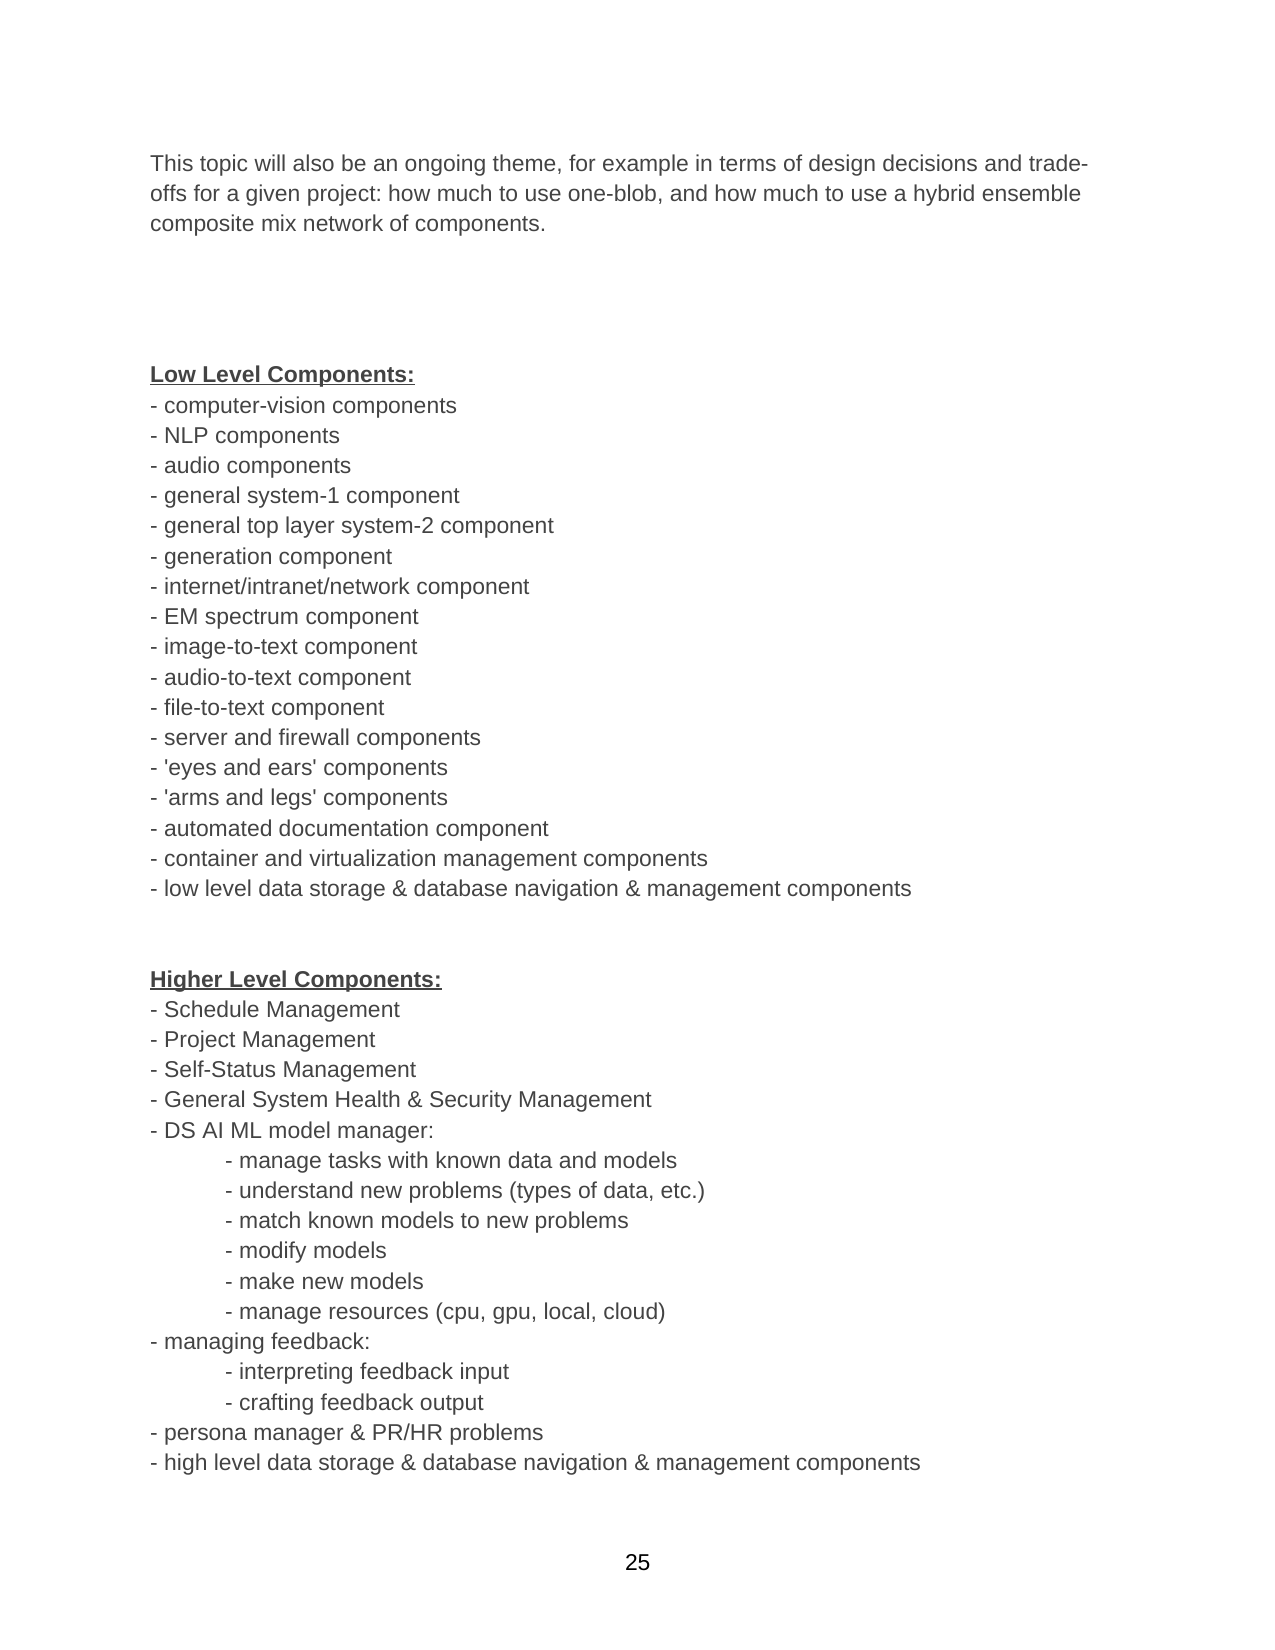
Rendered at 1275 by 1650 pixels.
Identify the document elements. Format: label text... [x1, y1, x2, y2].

text - DS AI ML model manager: [150, 1117, 1125, 1143]
text - 'eyes and ears' components [150, 754, 1125, 781]
text Low Level Components: [150, 361, 1125, 388]
text - low level data storage & database navigation & management components [150, 875, 1125, 901]
text - interpreting feedback input [150, 1358, 1125, 1385]
text - crafting feedback output [150, 1388, 1125, 1415]
text - Project Management [150, 1026, 1125, 1052]
text - Self-Status Management [150, 1056, 1125, 1083]
text - audio-to-text component [150, 663, 1125, 690]
text - make new models [150, 1268, 1125, 1294]
text - General System Health & Security Management [150, 1086, 1125, 1113]
text - generation component [150, 543, 1125, 569]
text - match known models to new problems [150, 1207, 1125, 1234]
text - file-to-text component [150, 694, 1125, 720]
text - modify models [150, 1237, 1125, 1264]
text - general system-1 component [150, 482, 1125, 509]
text - image-to-text component [150, 633, 1125, 660]
text - manage resources (cpu, gpu, local, cloud) [150, 1298, 1125, 1324]
text - computer-vision components [150, 392, 1125, 418]
text - 'arms and legs' components [150, 784, 1125, 811]
text - manage tasks with known data and models [150, 1147, 1125, 1173]
text - understand new problems (types of data, etc.) [150, 1177, 1125, 1203]
text - server and firewall components [150, 724, 1125, 750]
text - audio components [150, 452, 1125, 478]
text This topic will also be an ongoing theme, for example in terms of design decisions and trade-offs for a given project: how much to use one-blob, and how much to use a hybrid ensemble composite mix network of components. [150, 150, 1125, 237]
text Higher Level Components: [150, 966, 1125, 992]
text - high level data storage & database navigation & management components [150, 1449, 1125, 1475]
text - managing feedback: [150, 1328, 1125, 1354]
text - container and virtualization management components [150, 845, 1125, 871]
text - Schedule Management [150, 996, 1125, 1022]
text - automated documentation component [150, 814, 1125, 841]
text - NLP components [150, 422, 1125, 448]
text - persona manager & PR/HR problems [150, 1419, 1125, 1445]
text - EM spectrum component [150, 603, 1125, 629]
text - general top layer system-2 component [150, 512, 1125, 539]
text - internet/intranet/network component [150, 573, 1125, 599]
